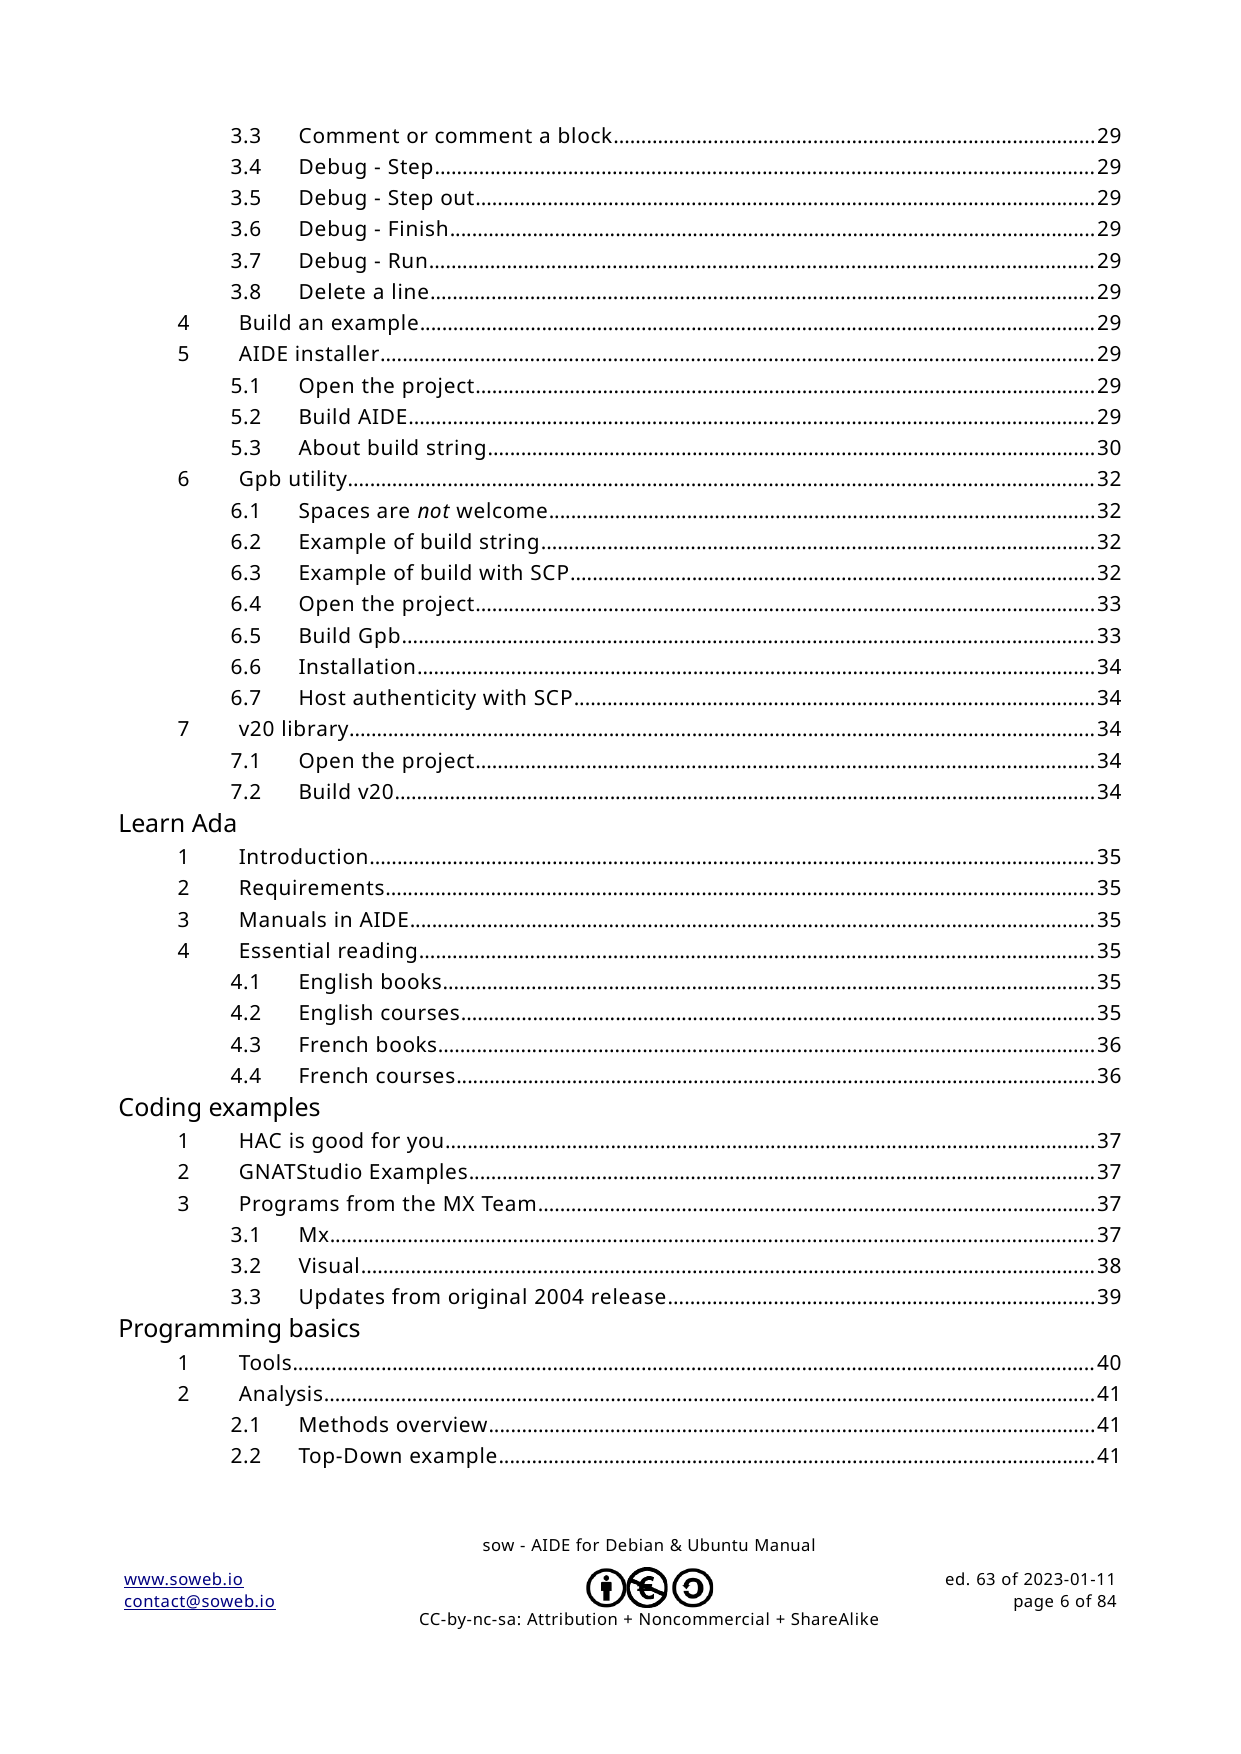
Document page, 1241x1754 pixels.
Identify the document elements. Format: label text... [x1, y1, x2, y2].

text 2 Analysis 41 [177, 1376, 1122, 1407]
text 4 Build an example 29 [177, 306, 1122, 337]
text 1 Tools 40 [177, 1345, 1122, 1376]
text 5.3 About build string 30 [230, 431, 1122, 462]
text 2 GNATStudio Examples 37 [177, 1155, 1122, 1186]
text 3 Manuals in AIDE 35 [177, 902, 1122, 933]
text 3.7 Debug - Run 29 [230, 243, 1122, 274]
text 6.4 Open the project 33 [230, 587, 1122, 618]
text 7 v20 library 34 [177, 712, 1122, 743]
text 4.4 French courses 36 [230, 1058, 1122, 1089]
text 6.5 Build Gpb 33 [230, 618, 1122, 649]
text 7.2 Build v20 34 [230, 774, 1122, 806]
text 3.8 Delete a line 29 [230, 274, 1122, 306]
text 3.6 Debug - Finish 29 [230, 212, 1122, 243]
text 3.3 Comment or comment a block 29 [230, 118, 1122, 149]
text 6.1 Spaces are not welcome 32 [230, 493, 1122, 524]
text 5 AIDE installer 29 [177, 337, 1122, 368]
text 1 Introduction 35 [177, 839, 1122, 871]
text 3.1 Mx 37 [230, 1217, 1122, 1248]
text 2 Requirements 35 [177, 871, 1122, 902]
text 4.2 English courses 35 [230, 996, 1122, 1027]
text 4.3 French books 36 [230, 1027, 1122, 1058]
text 3.3 Updates from original 2004 release 39 [230, 1280, 1122, 1311]
text Coding examples [118, 1089, 1122, 1123]
text 6.6 Installation 34 [230, 649, 1122, 681]
text 3 Programs from the MX Team 37 [177, 1186, 1122, 1217]
text 7.1 Open the project 34 [230, 743, 1122, 774]
text 3.4 Debug - Step 29 [230, 149, 1122, 181]
text 4 Essential reading 35 [177, 933, 1122, 964]
text 5.1 Open the project 29 [230, 368, 1122, 399]
text 6.7 Host authenticity with SCP 34 [230, 681, 1122, 712]
text 4.1 English books 35 [230, 964, 1122, 996]
text 3.2 Visual 38 [230, 1248, 1122, 1280]
text 6.3 Example of build with SCP 32 [230, 556, 1122, 587]
text 6 Gpb utility 32 [177, 462, 1122, 493]
text 3.5 Debug - Step out 29 [230, 181, 1122, 212]
text 2.2 Top-Down example 41 [230, 1439, 1122, 1470]
text 6.2 Example of build string 32 [230, 524, 1122, 556]
text 2.1 Methods overview 41 [230, 1407, 1122, 1439]
picture [672, 1567, 714, 1608]
text Learn Ada [118, 806, 1122, 839]
picture [585, 1567, 668, 1608]
text 1 HAC is good for you 37 [177, 1123, 1122, 1155]
text 5.2 Build AIDE 29 [230, 399, 1122, 431]
text Programming basics [118, 1311, 1122, 1345]
